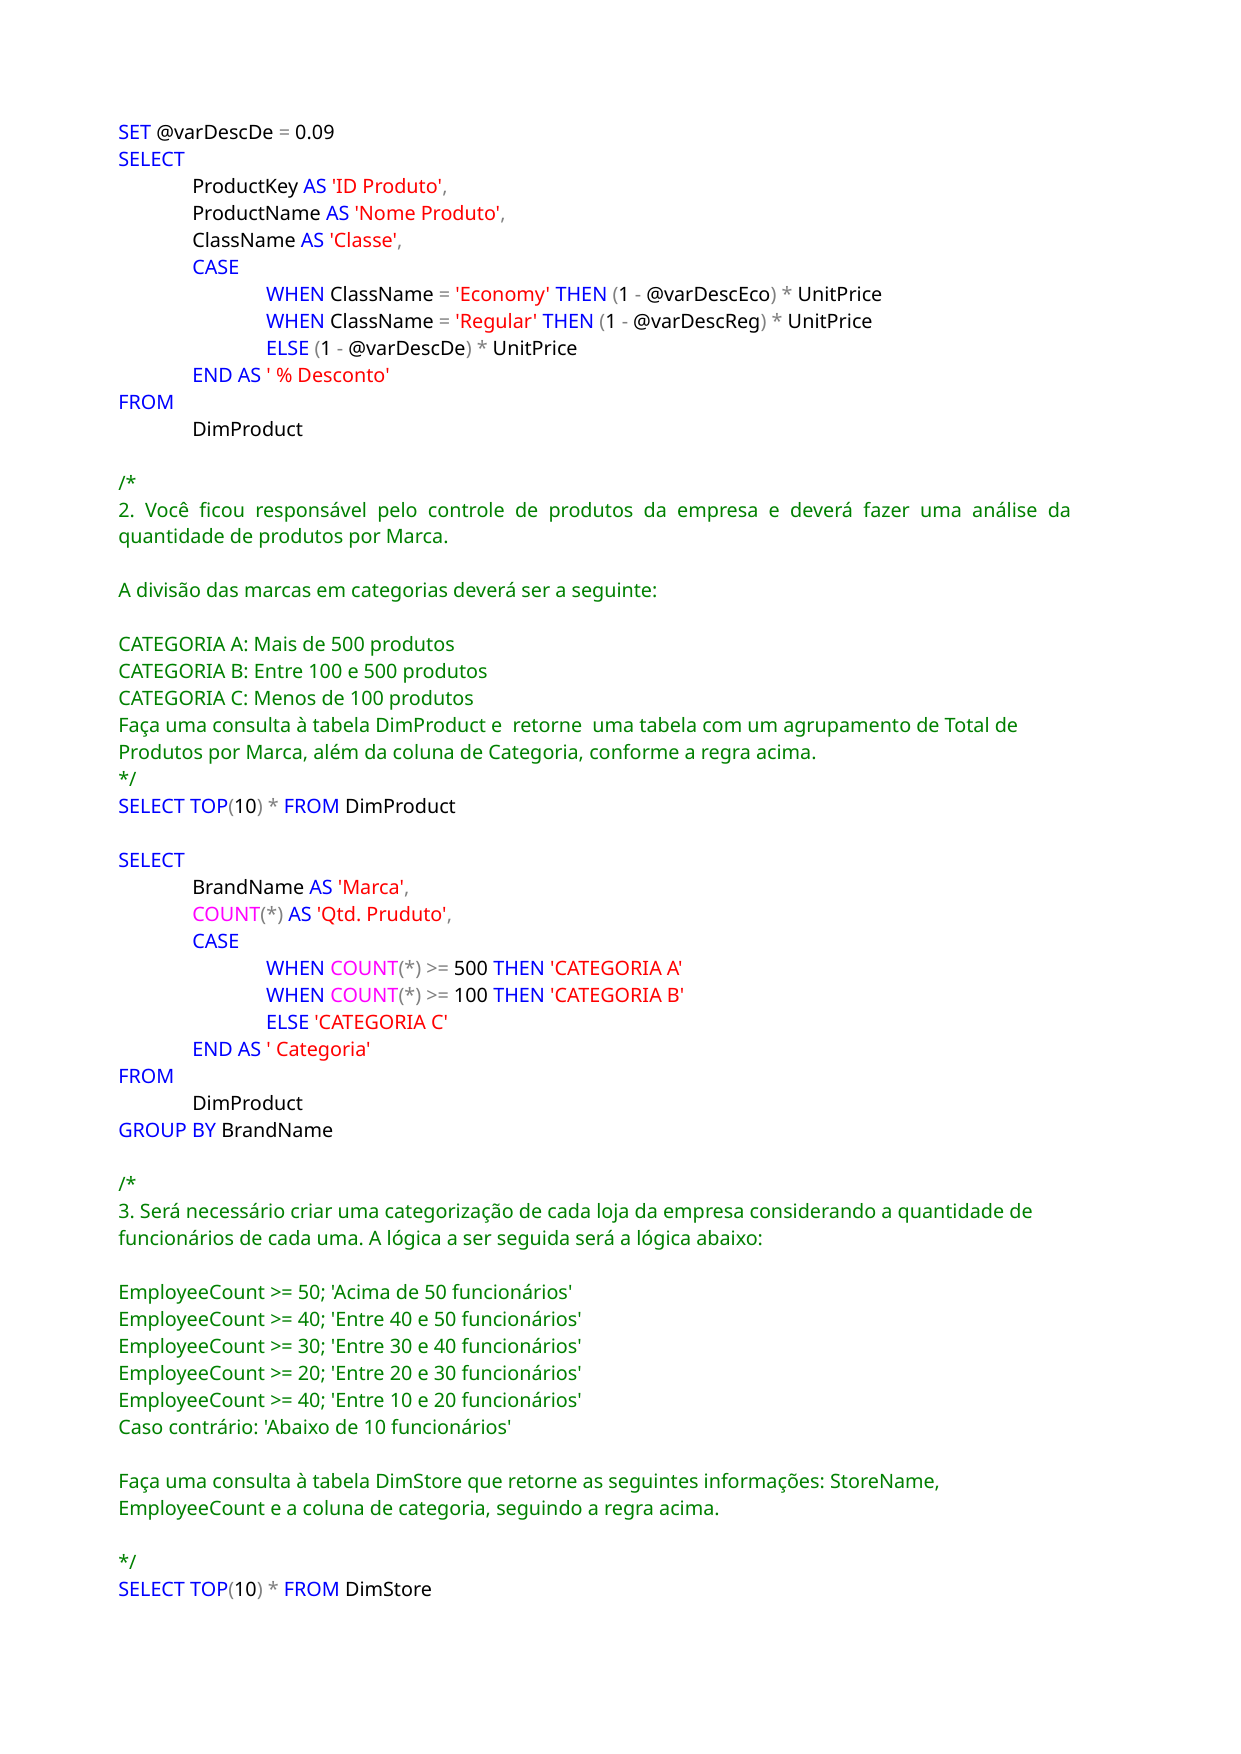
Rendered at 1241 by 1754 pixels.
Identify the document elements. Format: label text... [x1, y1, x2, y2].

text SELECT [118, 847, 1122, 873]
text EmployeeCount >= 20; 'Entre 20 e 30 funcionários' [118, 1359, 1122, 1386]
text Faça uma consulta à tabela DimStore que retorne as seguintes informações: StoreName, [118, 1467, 1122, 1494]
text EmployeeCount >= 50; 'Acima de 50 funcionários' [118, 1278, 1122, 1305]
text COUNT(*) AS 'Qtd. Pruduto', [118, 901, 1122, 927]
text SET @varDescDe = 0.09 [118, 118, 1122, 145]
text */ [118, 1548, 1122, 1575]
text EmployeeCount >= 30; 'Entre 30 e 40 funcionários' [118, 1332, 1122, 1359]
text SELECT [118, 145, 1122, 172]
text SELECT TOP(10) * FROM DimStore [118, 1575, 1122, 1602]
text EmployeeCount e a coluna de categoria, seguindo a regra acima. [118, 1494, 1122, 1521]
text WHEN ClassName = 'Regular' THEN (1 - @varDescReg) * UnitPrice [118, 307, 1122, 334]
text ELSE (1 - @varDescDe) * UnitPrice [118, 334, 1122, 361]
text ELSE 'CATEGORIA C' [118, 1008, 1122, 1035]
text /* [118, 469, 1122, 496]
text ClassName AS 'Classe', [118, 226, 1122, 253]
text ProductKey AS 'ID Produto', [118, 172, 1122, 199]
text CATEGORIA C: Menos de 100 produtos [118, 685, 1122, 712]
text quantidade de produtos por Marca. [118, 523, 1122, 550]
text END AS ' Categoria' [118, 1035, 1122, 1062]
text 3. Será necessário criar uma categorização de cada loja da empresa considerando a quantidade de [118, 1197, 1122, 1224]
text CATEGORIA A: Mais de 500 produtos [118, 631, 1122, 658]
text WHEN ClassName = 'Economy' THEN (1 - @varDescEco) * UnitPrice [118, 280, 1122, 307]
text FROM [118, 388, 1122, 415]
text Faça uma consulta à tabela DimProduct e retorne uma tabela com um agrupamento de Total de [118, 712, 1122, 739]
text EmployeeCount >= 40; 'Entre 10 e 20 funcionários' [118, 1386, 1122, 1413]
text ProductName AS 'Nome Produto', [118, 199, 1122, 226]
text SELECT TOP(10) * FROM DimProduct [118, 793, 1122, 819]
text WHEN COUNT(*) >= 100 THEN 'CATEGORIA B' [118, 981, 1122, 1008]
text WHEN COUNT(*) >= 500 THEN 'CATEGORIA A' [118, 954, 1122, 981]
text BrandName AS 'Marca', [118, 873, 1122, 901]
text Caso contrário: 'Abaixo de 10 funcionários' [118, 1413, 1122, 1440]
text DimProduct [118, 415, 1122, 442]
text CASE [118, 927, 1122, 954]
text CASE [118, 253, 1122, 280]
text 2. Você ficou responsável pelo controle de produtos da empresa e deverá fazer uma análise da [118, 496, 1122, 523]
text GROUP BY BrandName [118, 1116, 1122, 1143]
text /* [118, 1170, 1122, 1197]
text */ [118, 766, 1122, 793]
text END AS ' % Desconto' [118, 361, 1122, 388]
text CATEGORIA B: Entre 100 e 500 produtos [118, 658, 1122, 685]
text DimProduct [118, 1089, 1122, 1116]
text Produtos por Marca, além da coluna de Categoria, conforme a regra acima. [118, 739, 1122, 766]
text EmployeeCount >= 40; 'Entre 40 e 50 funcionários' [118, 1305, 1122, 1332]
text A divisão das marcas em categorias deverá ser a seguinte: [118, 577, 1122, 604]
text FROM [118, 1062, 1122, 1089]
text funcionários de cada uma. A lógica a ser seguida será a lógica abaixo: [118, 1224, 1122, 1251]
